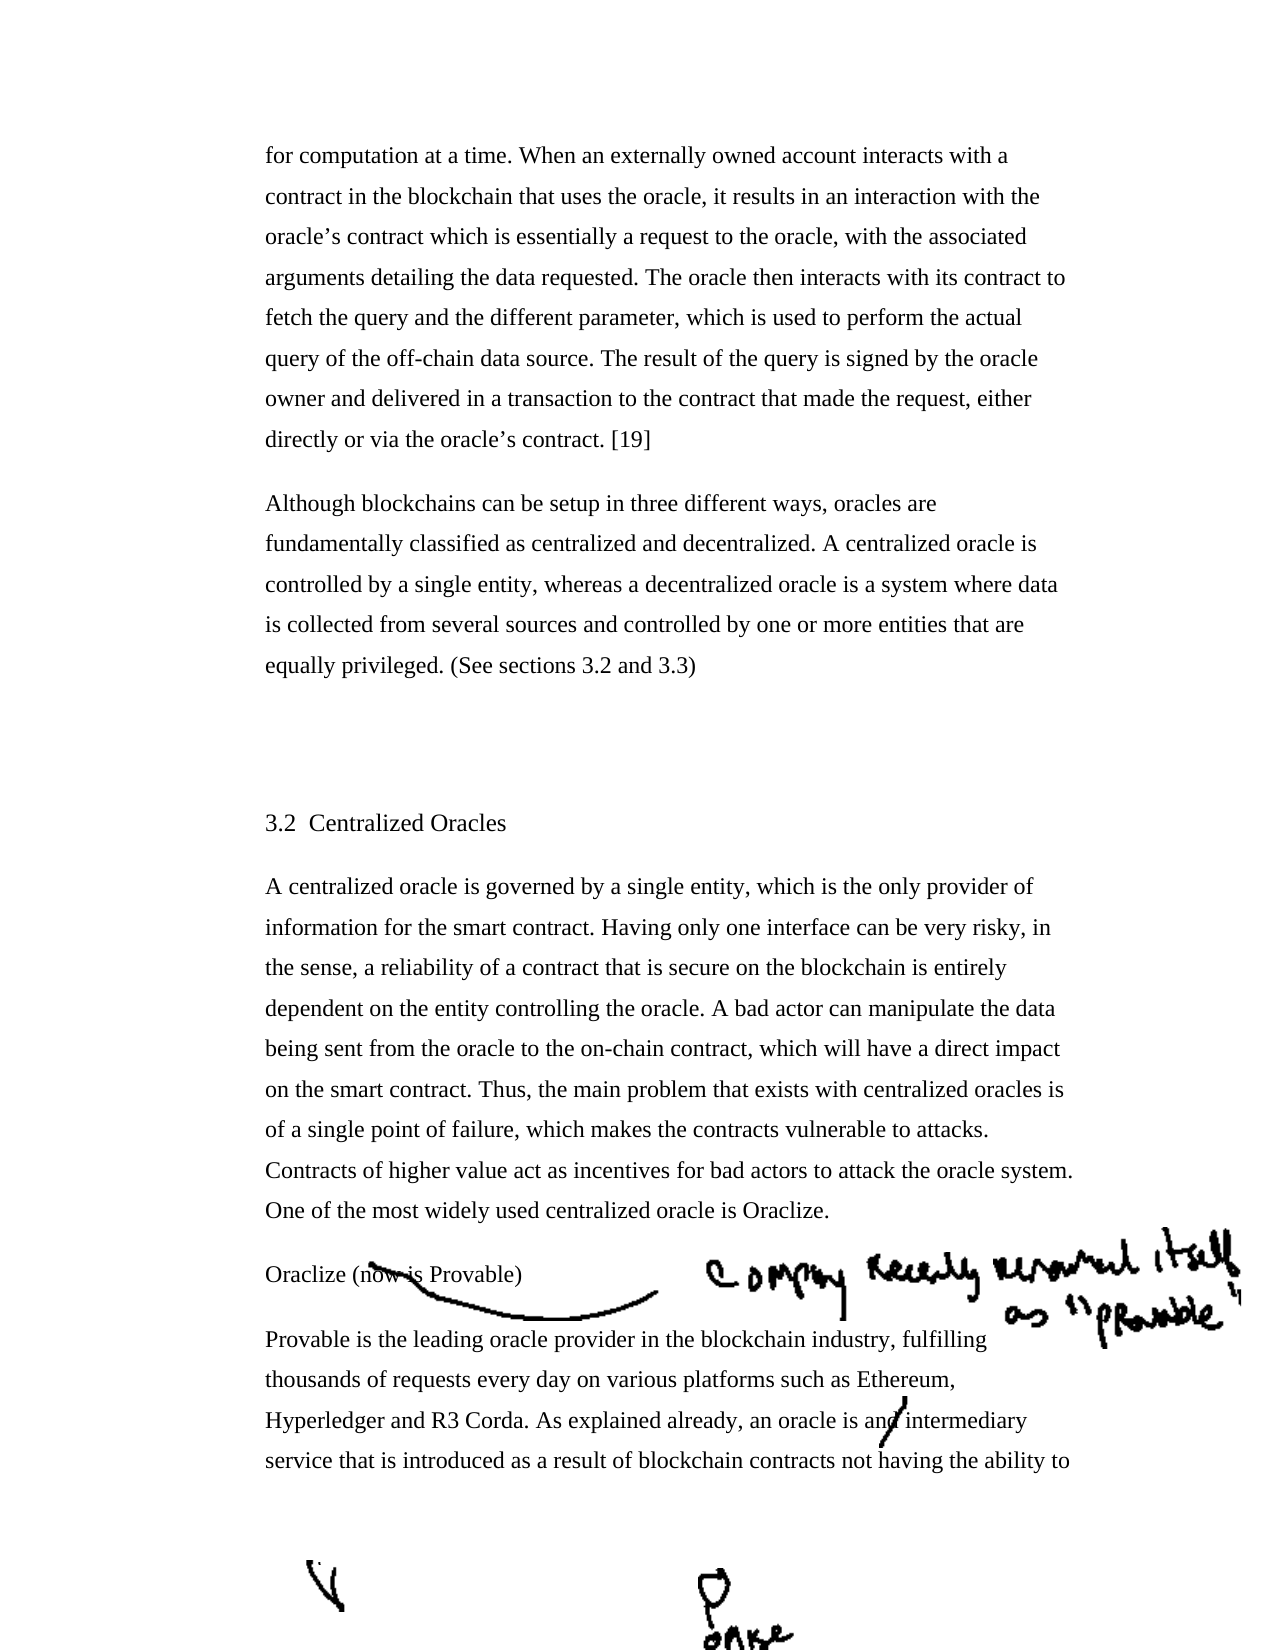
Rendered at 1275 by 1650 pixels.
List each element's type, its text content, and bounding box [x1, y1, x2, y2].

text Provable is the leading oracle provider in the blockchain industry, fulfilling thousands of requests every day on various platforms such as Ethereum, Hyperledger and R3 Corda. As explained already, an oracle is and intermediary service that is introduced as a result of blockchain contracts not having the ability to [265, 1324, 1078, 1474]
text for computation at a time. When an externally owned account interacts with a contract in the blockchain that uses the oracle, it results in an interaction with the oracle’s contract which is essentially a request to the oracle, with the associated arguments detailing the data requested. The oracle then interacts with its contract to fetch the query and the different parameter, which is used to perform the actual query of the off-chain data source. The result of the query is signed by the oracle owner and delivered in a transaction to the contract that made the request, either directly or via the oracle’s contract. [19] [265, 141, 1078, 452]
text A centralized oracle is governed by a single entity, which is the only provider of information for the smart contract. Having only one interface can be very risky, in the sense, a reliability of a contract that is secure on the blockchain is entirely dependent on the entity controlling the oracle. A bad actor can manipulate the data being sent from the oracle to the on-chain contract, which will have a direct impact on the smart contract. Thus, the main problem that exists with centralized oracles is of a single point of failure, which makes the contracts vulnerable to attacks. Contracts of higher value act as incentives for bad actors to attack the oracle system. One of the most widely used centralized oracle is Oraclize. [265, 872, 1078, 1224]
text 3.2 Centralized Oracles [265, 808, 1126, 836]
subtitle Oraclize (now is Provable) [265, 1260, 718, 1288]
subtitle [712, 1260, 974, 1288]
text Although blockchains can be setup in three different ways, oracles are fundamentally classified as centralized and decentralized. A centralized oracle is controlled by a single entity, whereas a decentralized oracle is a system where data is collected from several sources and controlled by one or more entities that are equally privileged. (See sections 3.2 and 3.3) [265, 489, 1078, 678]
subtitle [968, 1260, 1126, 1288]
